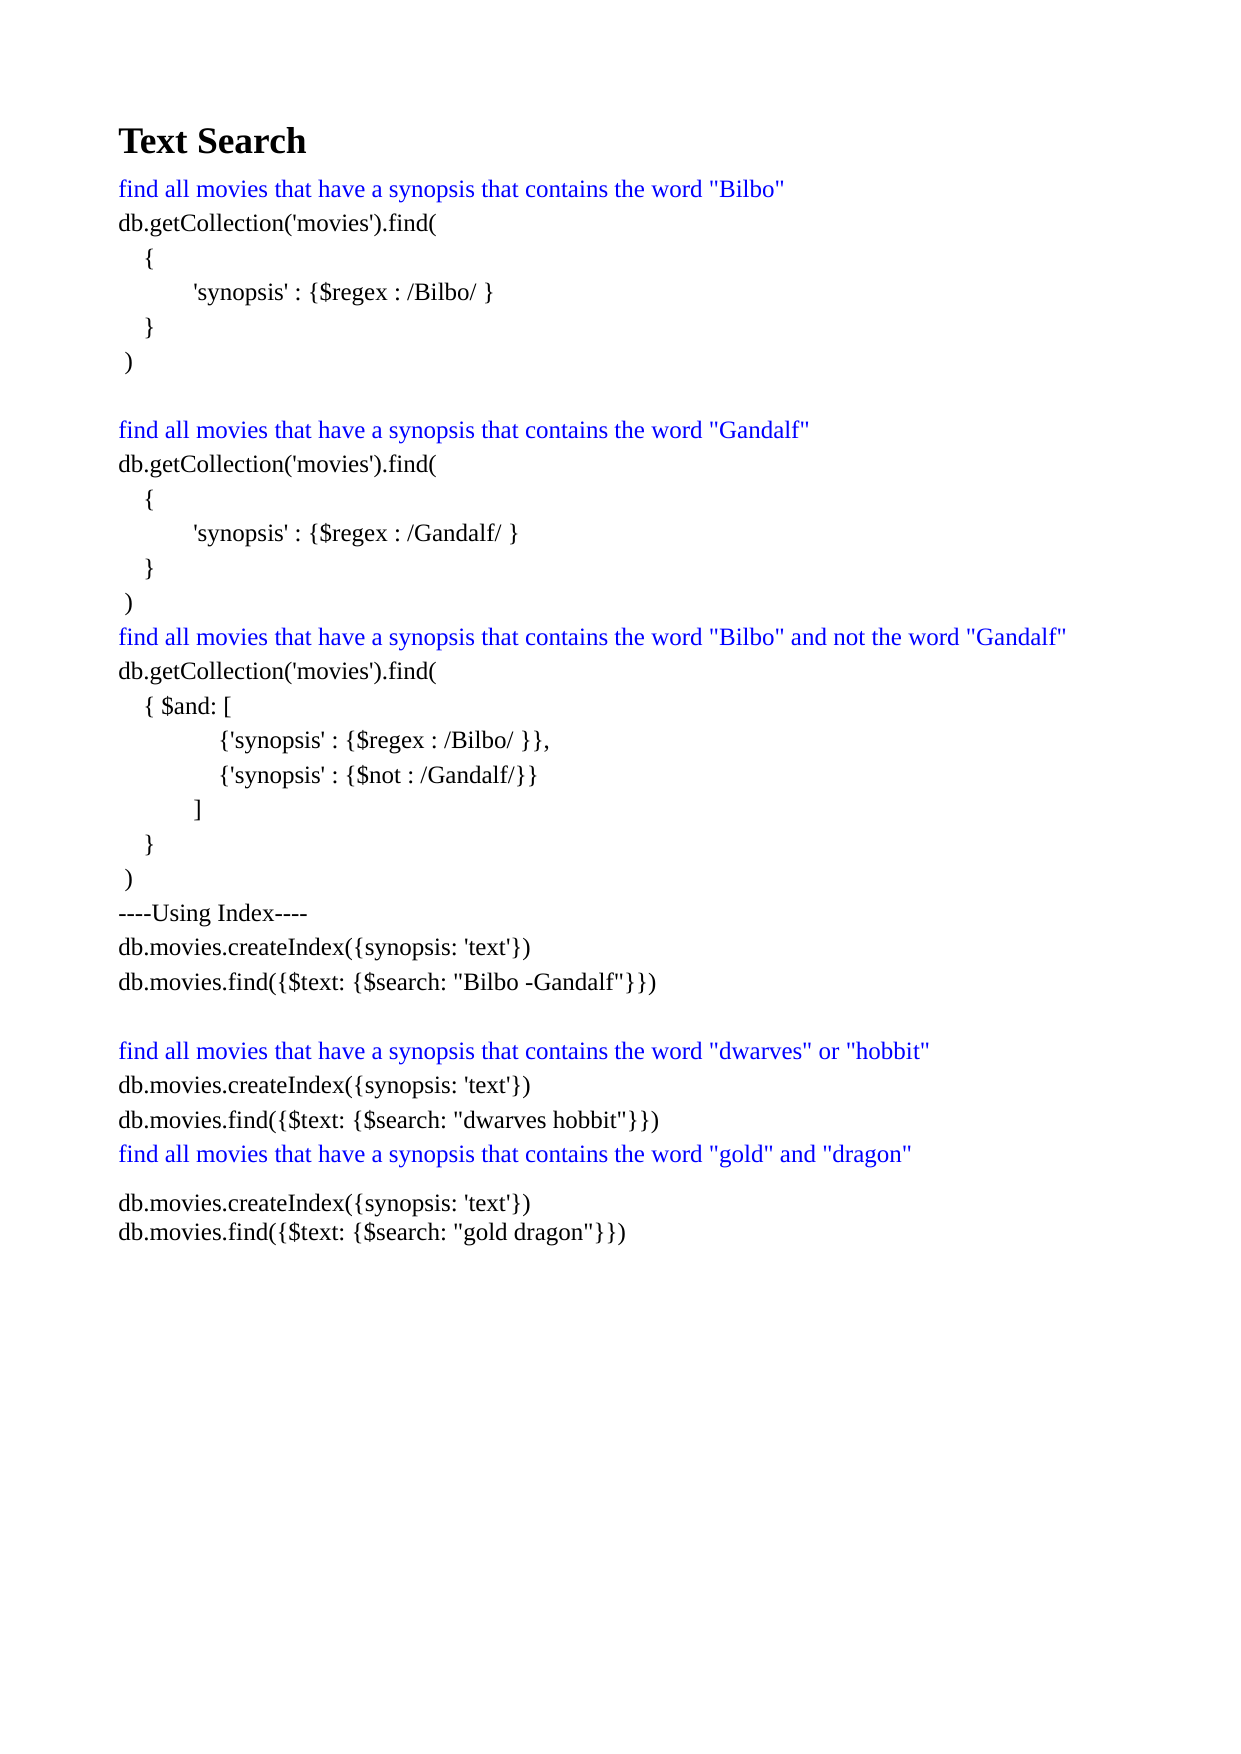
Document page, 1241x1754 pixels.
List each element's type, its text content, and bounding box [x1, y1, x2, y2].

text { [118, 243, 1122, 271]
text } [118, 312, 1122, 340]
text ----Using Index---- [118, 898, 1122, 927]
text db.movies.createIndex({synopsis: 'text'}) [118, 1188, 1122, 1217]
text {'synopsis' : {$regex : /Bilbo/ }}, [118, 725, 1122, 754]
text find all movies that have a synopsis that contains the word "Gandalf" [118, 415, 1122, 444]
text } [118, 553, 1122, 582]
text ] [118, 794, 1122, 823]
text db.movies.createIndex({synopsis: 'text'}) [118, 932, 1122, 961]
text ) [118, 587, 1122, 616]
text find all movies that have a synopsis that contains the word "gold" and "dragon" [118, 1139, 1122, 1168]
text find all movies that have a synopsis that contains the word "Bilbo" [118, 174, 1122, 202]
text { [118, 484, 1122, 513]
text 'synopsis' : {$regex : /Gandalf/ } [118, 518, 1122, 547]
text db.getCollection('movies').find( [118, 656, 1122, 685]
text { $and: [ [118, 691, 1122, 720]
text db.getCollection('movies').find( [118, 208, 1122, 237]
text db.movies.createIndex({synopsis: 'text'}) [118, 1070, 1122, 1099]
text db.movies.find({$text: {$search: "dwarves hobbit"}}) [118, 1105, 1122, 1133]
text db.movies.find({$text: {$search: "gold dragon"}}) [118, 1217, 1122, 1246]
text } [118, 829, 1122, 858]
text {'synopsis' : {$not : /Gandalf/}} [118, 760, 1122, 789]
text ) [118, 863, 1122, 892]
text ) [118, 346, 1122, 375]
text find all movies that have a synopsis that contains the word "dwarves" or "hobbit" [118, 1036, 1122, 1064]
subtitle Text Search [118, 118, 1122, 161]
text db.movies.find({$text: {$search: "Bilbo -Gandalf"}}) [118, 967, 1122, 996]
text 'synopsis' : {$regex : /Bilbo/ } [118, 277, 1122, 306]
text find all movies that have a synopsis that contains the word "Bilbo" and not the word "Gandalf" [118, 622, 1122, 651]
text db.getCollection('movies').find( [118, 449, 1122, 478]
